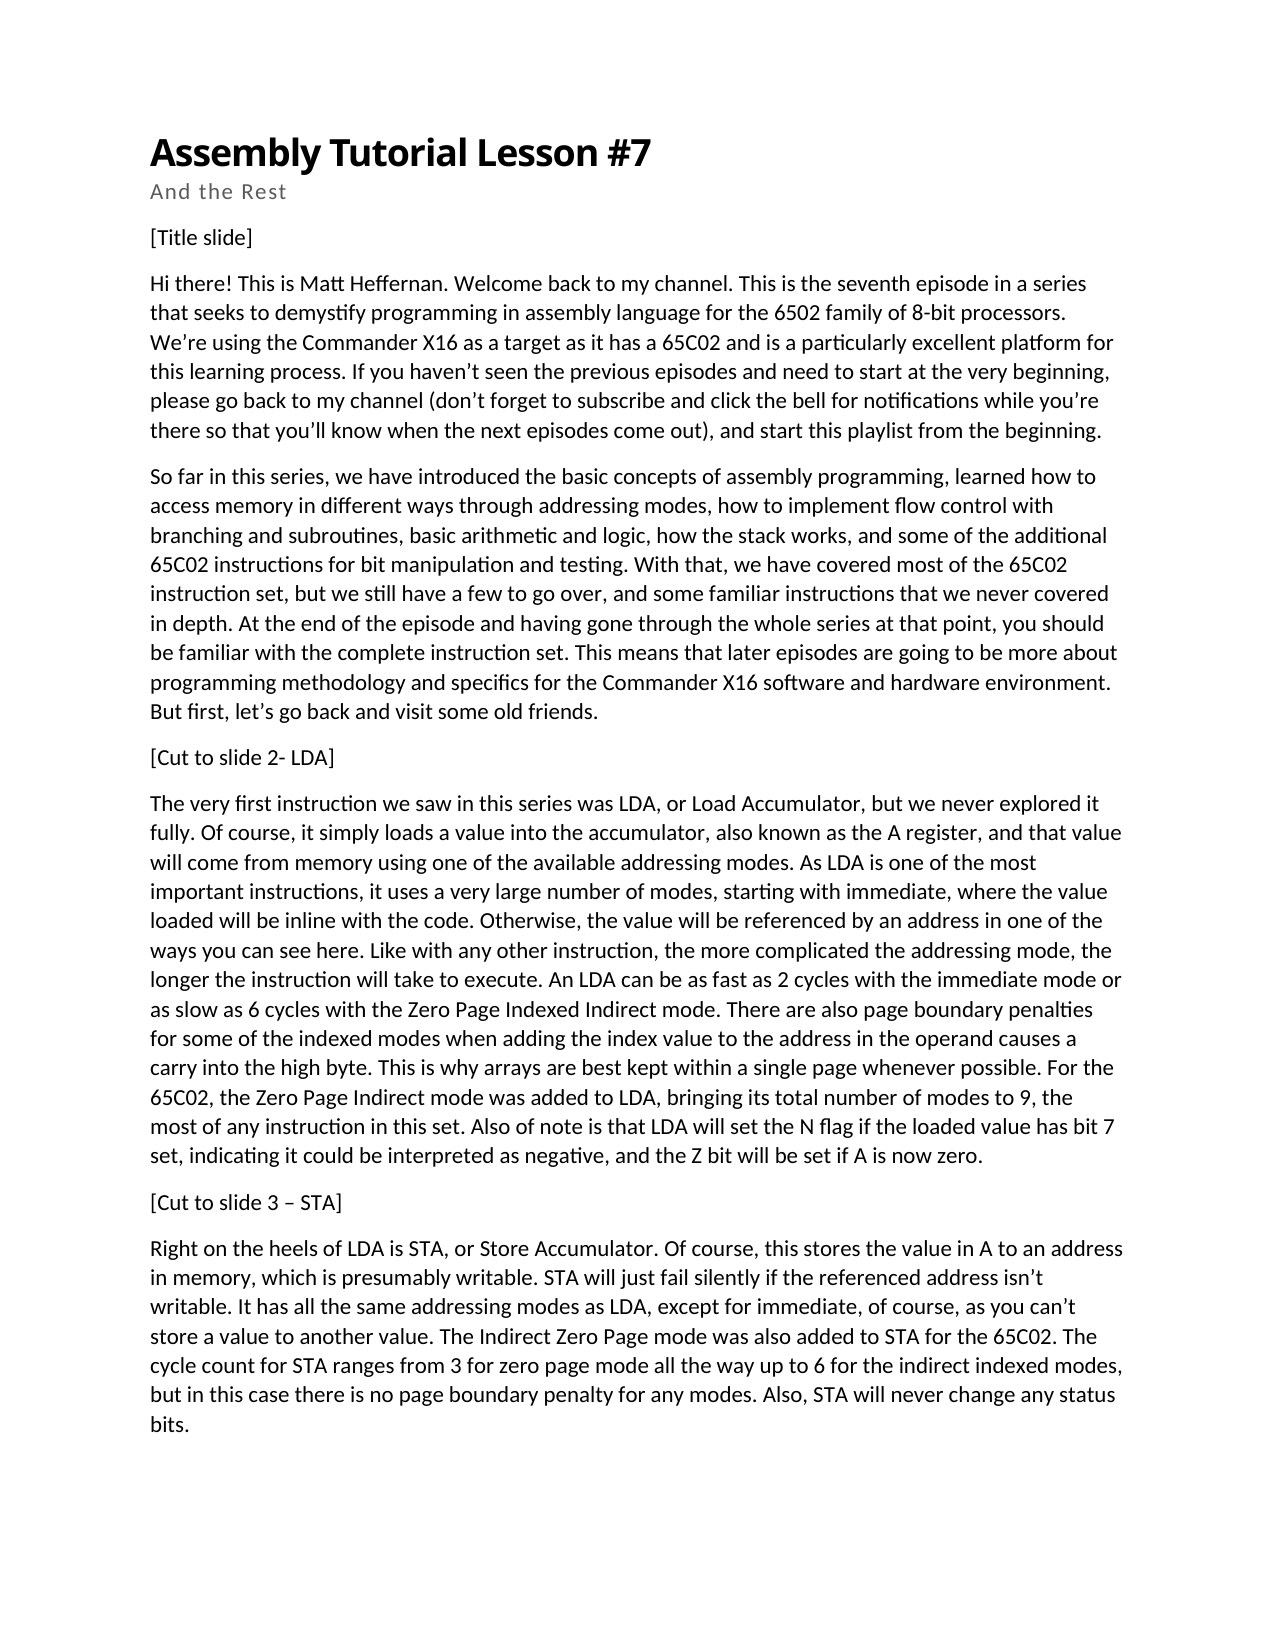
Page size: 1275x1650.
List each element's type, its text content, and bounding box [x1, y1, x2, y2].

text [Cut to slide 3 – STA] [150, 1188, 1125, 1216]
text [Title slide] [150, 223, 1125, 251]
text Right on the heels of LDA is STA, or Store Accumulator. Of course, this stores the value in A to an address in memory, which is presumably writable. STA will just fail silently if the referenced address isn’t writable. It has all the same addressing modes as LDA, except for immediate, of course, as you can’t store a value to another value. The Indirect Zero Page mode was also added to STA for the 65C02. The cycle count for STA ranges from 3 for zero page mode all the way up to 6 for the indirect indexed modes, but in this case there is no page boundary penalty for any modes. Also, STA will never change any status bits. [150, 1234, 1125, 1438]
text [Cut to slide 2- LDA] [150, 743, 1125, 771]
text The very first instruction we saw in this series was LDA, or Load Accumulator, but we never explored it fully. Of course, it simply loads a value into the accumulator, also known as the A register, and that value will come from memory using one of the available addressing modes. As LDA is one of the most important instructions, it uses a very large number of modes, starting with immediate, where the value loaded will be inline with the code. Otherwise, the value will be referenced by an address in one of the ways you can see here. Like with any other instruction, the more complicated the addressing mode, the longer the instruction will take to execute. An LDA can be as fast as 2 cycles with the immediate mode or as slow as 6 cycles with the Zero Page Indexed Indirect mode. There are also page boundary penalties for some of the indexed modes when adding the index value to the address in the operand causes a carry into the high byte. This is why arrays are best kept within a single page whenever possible. For the 65C02, the Zero Page Indirect mode was added to LDA, bringing its total number of modes to 9, the most of any instruction in this set. Also of note is that LDA will set the N flag if the loaded value has bit 7 set, indicating it could be interpreted as negative, and the Z bit will be set if A is now zero. [150, 789, 1125, 1170]
text So far in this series, we have introduced the basic concepts of assembly programming, learned how to access memory in different ways through addressing modes, how to implement flow control with branching and subroutines, basic arithmetic and logic, how the stack works, and some of the additional 65C02 instructions for bit manipulation and testing. With that, we have covered most of the 65C02 instruction set, but we still have a few to go over, and some familiar instructions that we never covered in depth. At the end of the episode and having gone through the whole series at that point, you should be familiar with the complete instruction set. This means that later episodes are going to be more about programming methodology and specifics for the Commander X16 software and hardware environment. But first, let’s go back and visit some old friends. [150, 462, 1125, 725]
text Hi there! This is Matt Heffernan. Welcome back to my channel. This is the seventh episode in a series that seeks to demystify programming in assembly language for the 6502 family of 8-bit processors. We’re using the Commander X16 as a target as it has a 65C02 and is a particularly excellent platform for this learning process. If you haven’t seen the previous episodes and need to start at the very beginning, please go back to my channel (don’t forget to subscribe and click the bell for notifications while you’re there so that you’ll know when the next episodes come out), and start this playlist from the beginning. [150, 269, 1125, 444]
subtitle And the Rest [150, 177, 1125, 205]
title Assembly Tutorial Lesson #7 [150, 126, 1125, 177]
